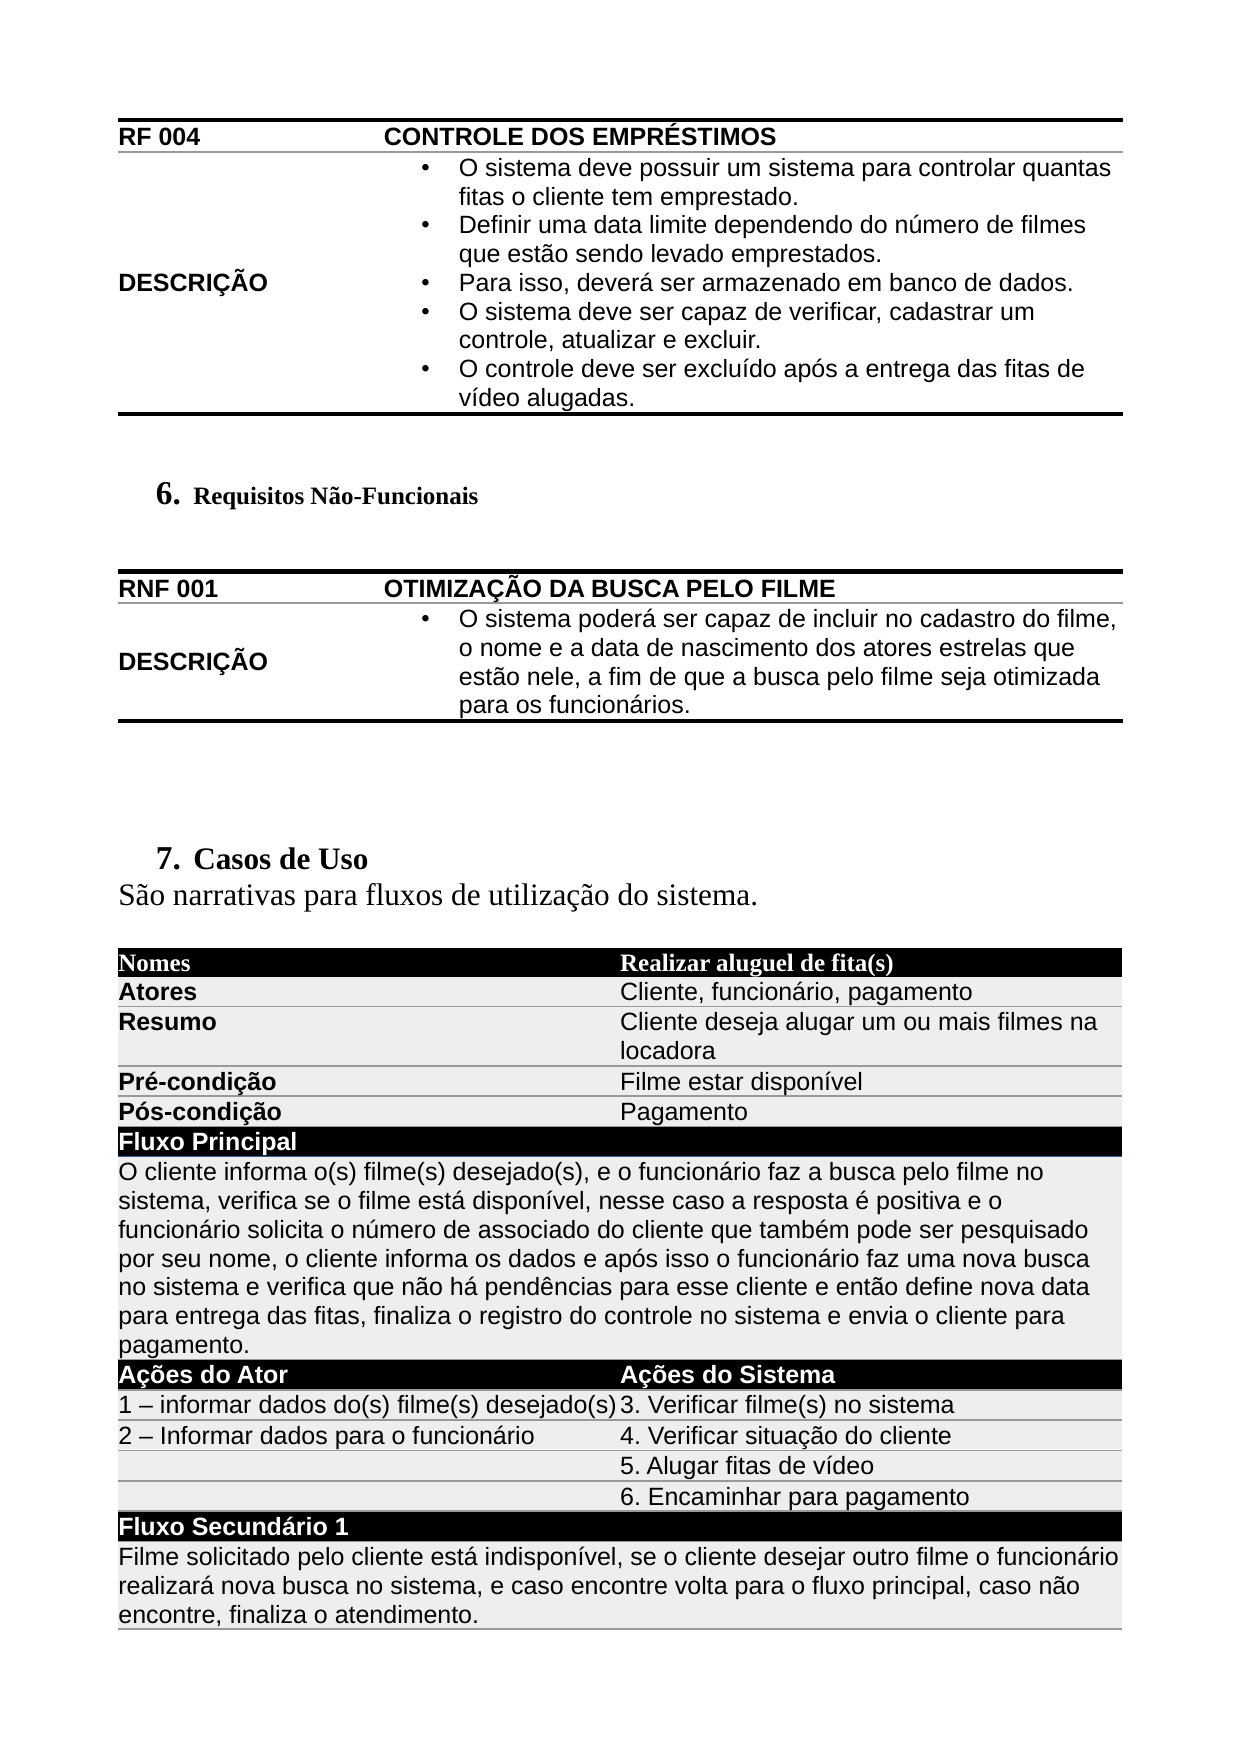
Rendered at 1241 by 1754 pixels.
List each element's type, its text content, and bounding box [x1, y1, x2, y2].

table_cell Fluxo Principal [118, 1127, 1122, 1156]
table_cell O sistema poderá ser capaz de incluir no cadastro do filme, o nome e a data de nascimento dos atores estrelas que estão nele, a fim de que a busca pelo filme seja otimizada para os funcionários. [384, 604, 1123, 719]
table_header RNF 001 [118, 574, 384, 602]
text São narrativas para fluxos de utilização do sistema. [118, 876, 1122, 912]
table_cell Cliente, funcionário, pagamento [620, 977, 1122, 1006]
table_cell Resumo [118, 1007, 620, 1065]
table_cell Fluxo Secundário 1 [118, 1512, 1122, 1541]
table_cell Ações do Ator [118, 1360, 620, 1389]
table_cell Atores [118, 977, 620, 1006]
table_header Nomes [118, 948, 620, 977]
table_cell [118, 1451, 620, 1480]
table_cell 3. Verificar filme(s) no sistema [620, 1391, 1122, 1419]
table_cell Ações do Sistema [620, 1360, 1122, 1389]
table_header OTIMIZAÇÃO DA BUSCA PELO FILME [384, 574, 1123, 602]
list Requisitos Não-Funcionais [156, 473, 1122, 512]
table_cell Pós-condição [118, 1097, 620, 1126]
table_cell Filme solicitado pelo cliente está indisponível, se o cliente desejar outro filme o funcionário realizará nova busca no sistema, e caso encontre volta para o fluxo principal, caso não encontre, finaliza o atendimento. [118, 1542, 1122, 1628]
table_header RF 004 [118, 122, 384, 151]
table_header Realizar aluguel de fita(s) [620, 948, 1122, 977]
table_cell 6. Encaminhar para pagamento [620, 1482, 1122, 1510]
table_cell Cliente deseja alugar um ou mais filmes na locadora [620, 1007, 1122, 1065]
table_cell Filme estar disponível [620, 1067, 1122, 1095]
table_cell O cliente informa o(s) filme(s) desejado(s), e o funcionário faz a busca pelo filme no sistema, verifica se o filme está disponível, nesse caso a resposta é positiva e o funcionário solicita o número de associado do cliente que também pode ser pesquisado por seu nome, o cliente informa os dados e após isso o funcionário faz uma nova busca no sistema e verifica que não há pendências para esse cliente e então define nova data para entrega das fitas, finaliza o registro do controle no sistema e envia o cliente para pagamento. [118, 1157, 1122, 1359]
table_cell Pré-condição [118, 1067, 620, 1095]
table_cell DESCRIÇÃO [118, 604, 384, 719]
table_cell Pagamento [620, 1097, 1122, 1126]
table_cell 5. Alugar fitas de vídeo [620, 1451, 1122, 1480]
list Casos de Uso [156, 838, 1122, 876]
table_cell 4. Verificar situação do cliente [620, 1421, 1122, 1449]
table_cell 2 – Informar dados para o funcionário [118, 1421, 620, 1449]
table_cell 1 – informar dados do(s) filme(s) desejado(s) [118, 1391, 620, 1419]
table_cell [118, 1482, 620, 1510]
table_cell O sistema deve possuir um sistema para controlar quantas fitas o cliente tem emprestado. Definir uma data limite dependendo do número de filmes que estão sendo levado emprestados. Para isso, deverá ser armazenado em banco de dados. O sistema deve ser capaz de verificar, cadastrar um controle, atualizar e excluir. O controle deve ser excluído após a entrega das fitas de vídeo alugadas. [384, 153, 1123, 412]
table_header CONTROLE DOS EMPRÉSTIMOS [384, 122, 1123, 151]
table_cell DESCRIÇÃO [118, 153, 384, 412]
